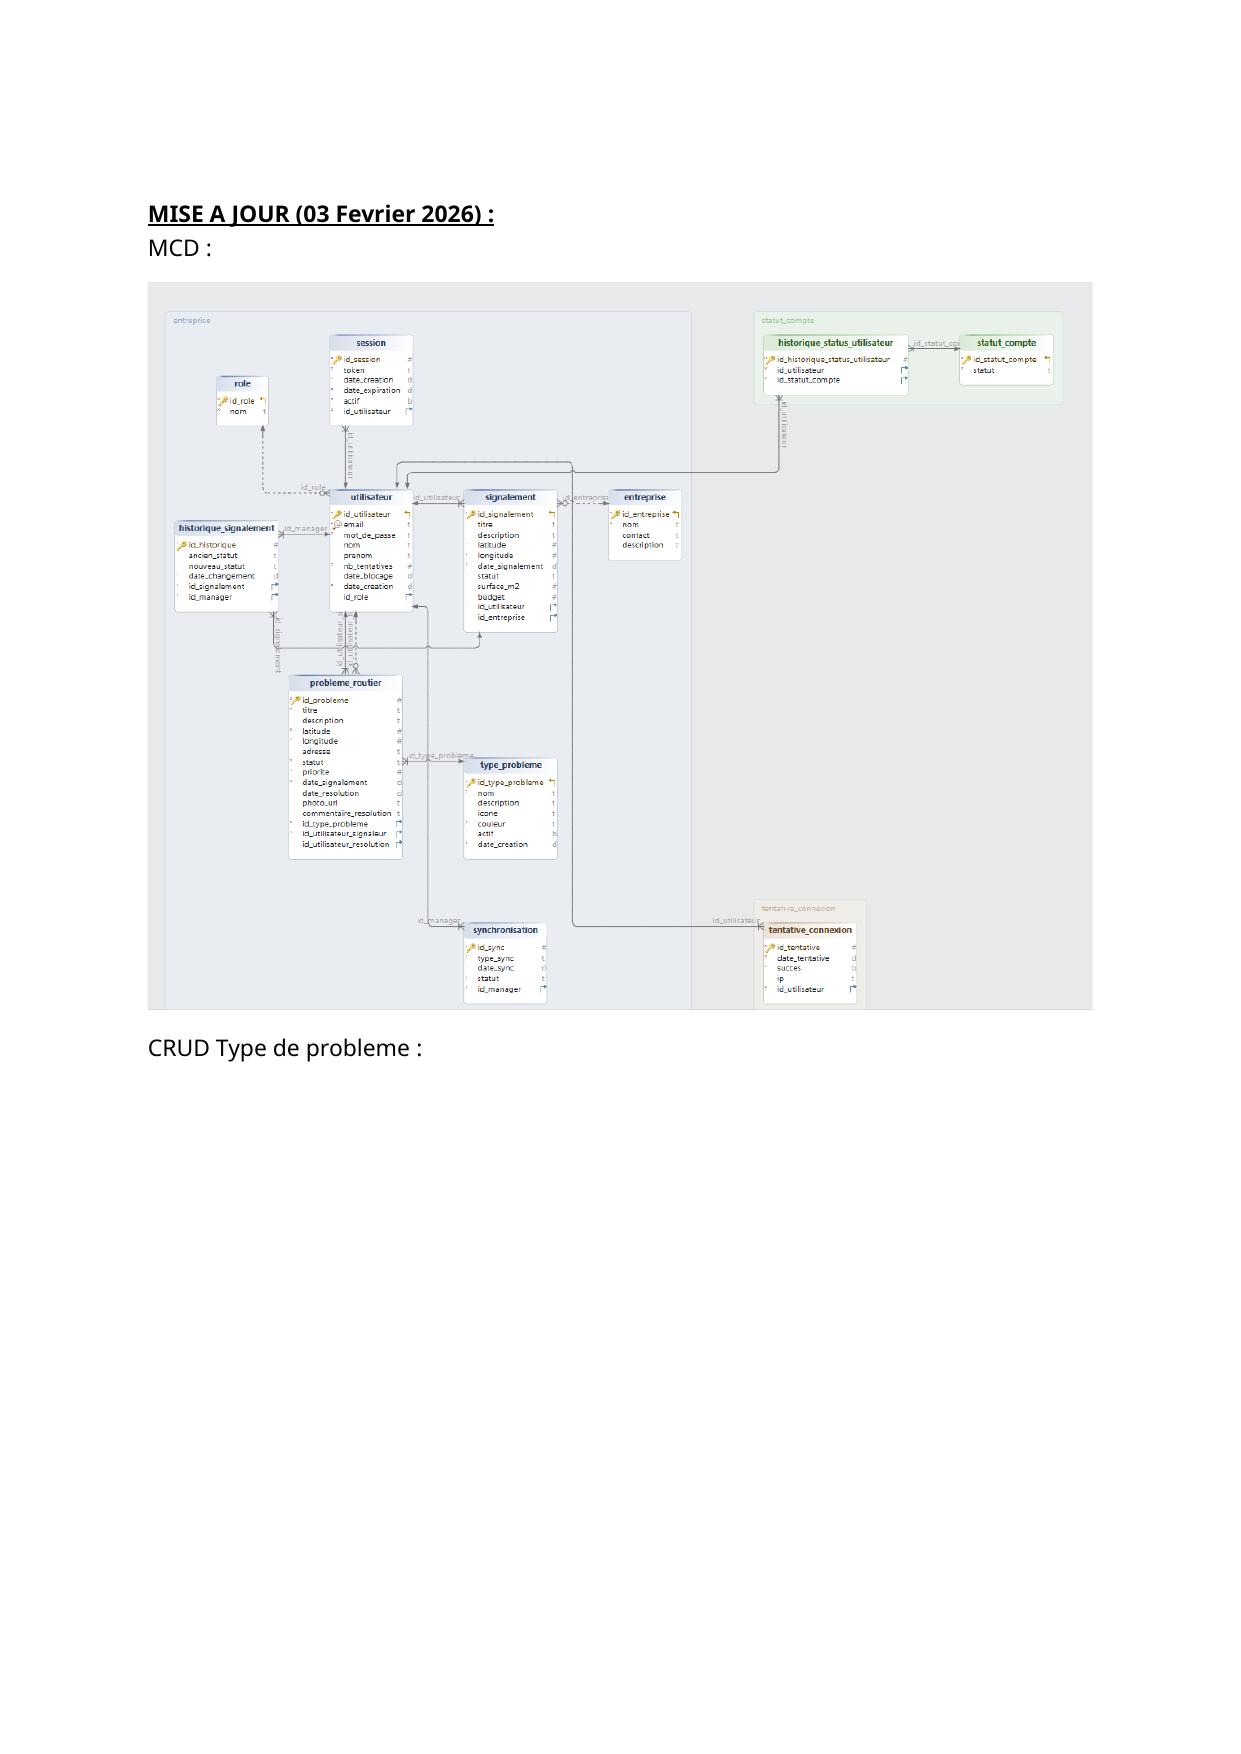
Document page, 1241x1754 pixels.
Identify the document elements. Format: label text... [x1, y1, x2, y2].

text MISE A JOUR (03 Fevrier 2026) : MCD : [148, 198, 1093, 263]
text CRUD Type de probleme : [148, 1010, 1093, 1063]
picture [147, 282, 1093, 1010]
